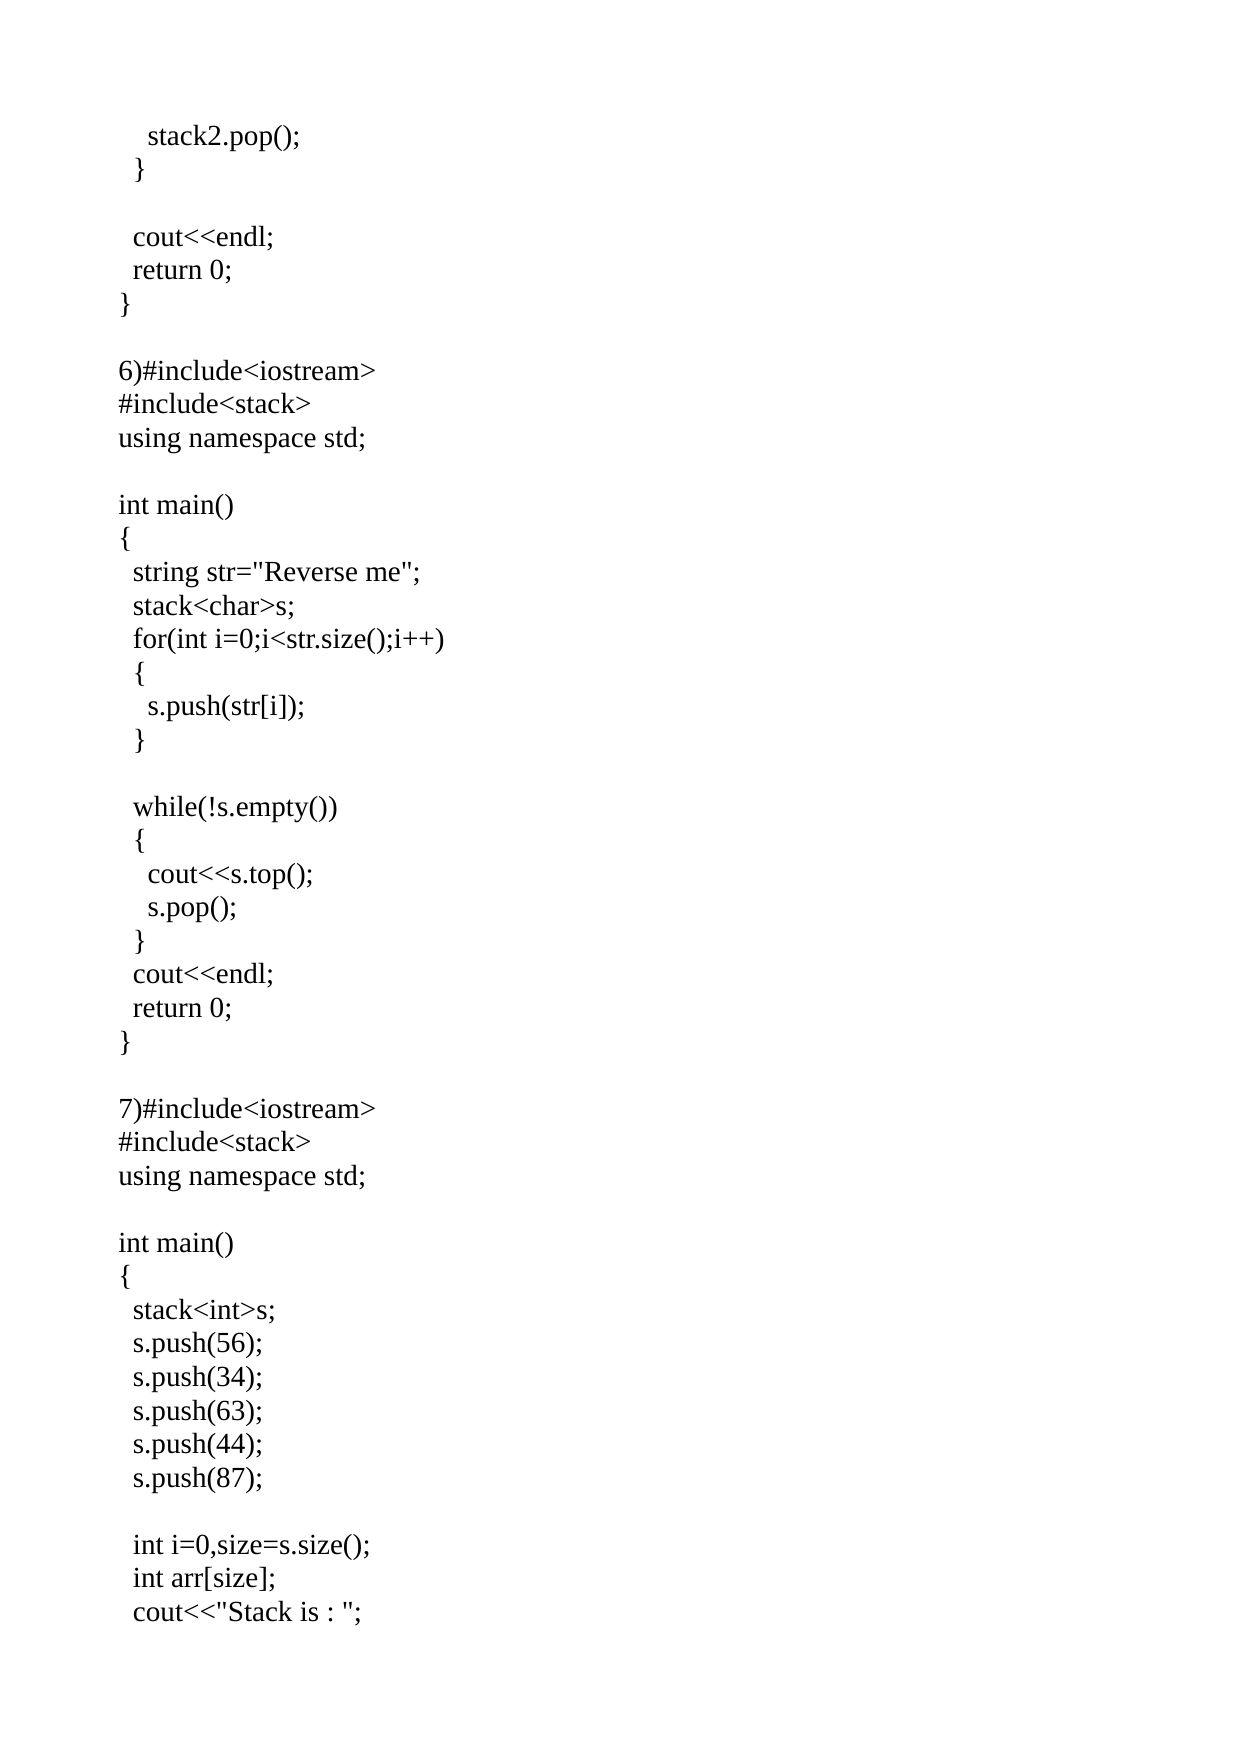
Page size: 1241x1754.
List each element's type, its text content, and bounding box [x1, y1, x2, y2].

text #include<stack> [118, 1124, 1122, 1158]
text cout<<endl; [118, 219, 1122, 252]
text return 0; [118, 990, 1122, 1024]
text while(!s.empty()) [118, 789, 1122, 822]
text s.push(44); [118, 1426, 1122, 1460]
text s.push(63); [118, 1393, 1122, 1426]
text using namespace std; [118, 420, 1122, 453]
text cout<<"Stack is : "; [118, 1594, 1122, 1627]
text s.pop(); [118, 889, 1122, 923]
text cout<<endl; [118, 957, 1122, 990]
text 6)#include<iostream> [118, 353, 1122, 386]
text int main() [118, 1225, 1122, 1258]
text stack2.pop(); [118, 118, 1122, 152]
text s.push(56); [118, 1326, 1122, 1359]
text } [118, 722, 1122, 755]
text #include<stack> [118, 386, 1122, 420]
text { [118, 1258, 1122, 1292]
text s.push(34); [118, 1359, 1122, 1393]
text s.push(str[i]); [118, 688, 1122, 722]
text s.push(87); [118, 1460, 1122, 1493]
text int i=0,size=s.size(); [118, 1527, 1122, 1560]
text for(int i=0;i<str.size();i++) [118, 621, 1122, 655]
text } [118, 923, 1122, 957]
text cout<<s.top(); [118, 856, 1122, 889]
text stack<char>s; [118, 588, 1122, 621]
text 7)#include<iostream> [118, 1091, 1122, 1124]
text } [118, 286, 1122, 319]
text } [118, 152, 1122, 185]
text return 0; [118, 252, 1122, 286]
text stack<int>s; [118, 1292, 1122, 1326]
text { [118, 521, 1122, 554]
text { [118, 655, 1122, 688]
text } [118, 1024, 1122, 1057]
text { [118, 822, 1122, 856]
text string str="Reverse me"; [118, 554, 1122, 588]
text using namespace std; [118, 1158, 1122, 1191]
text int arr[size]; [118, 1560, 1122, 1594]
text int main() [118, 487, 1122, 521]
